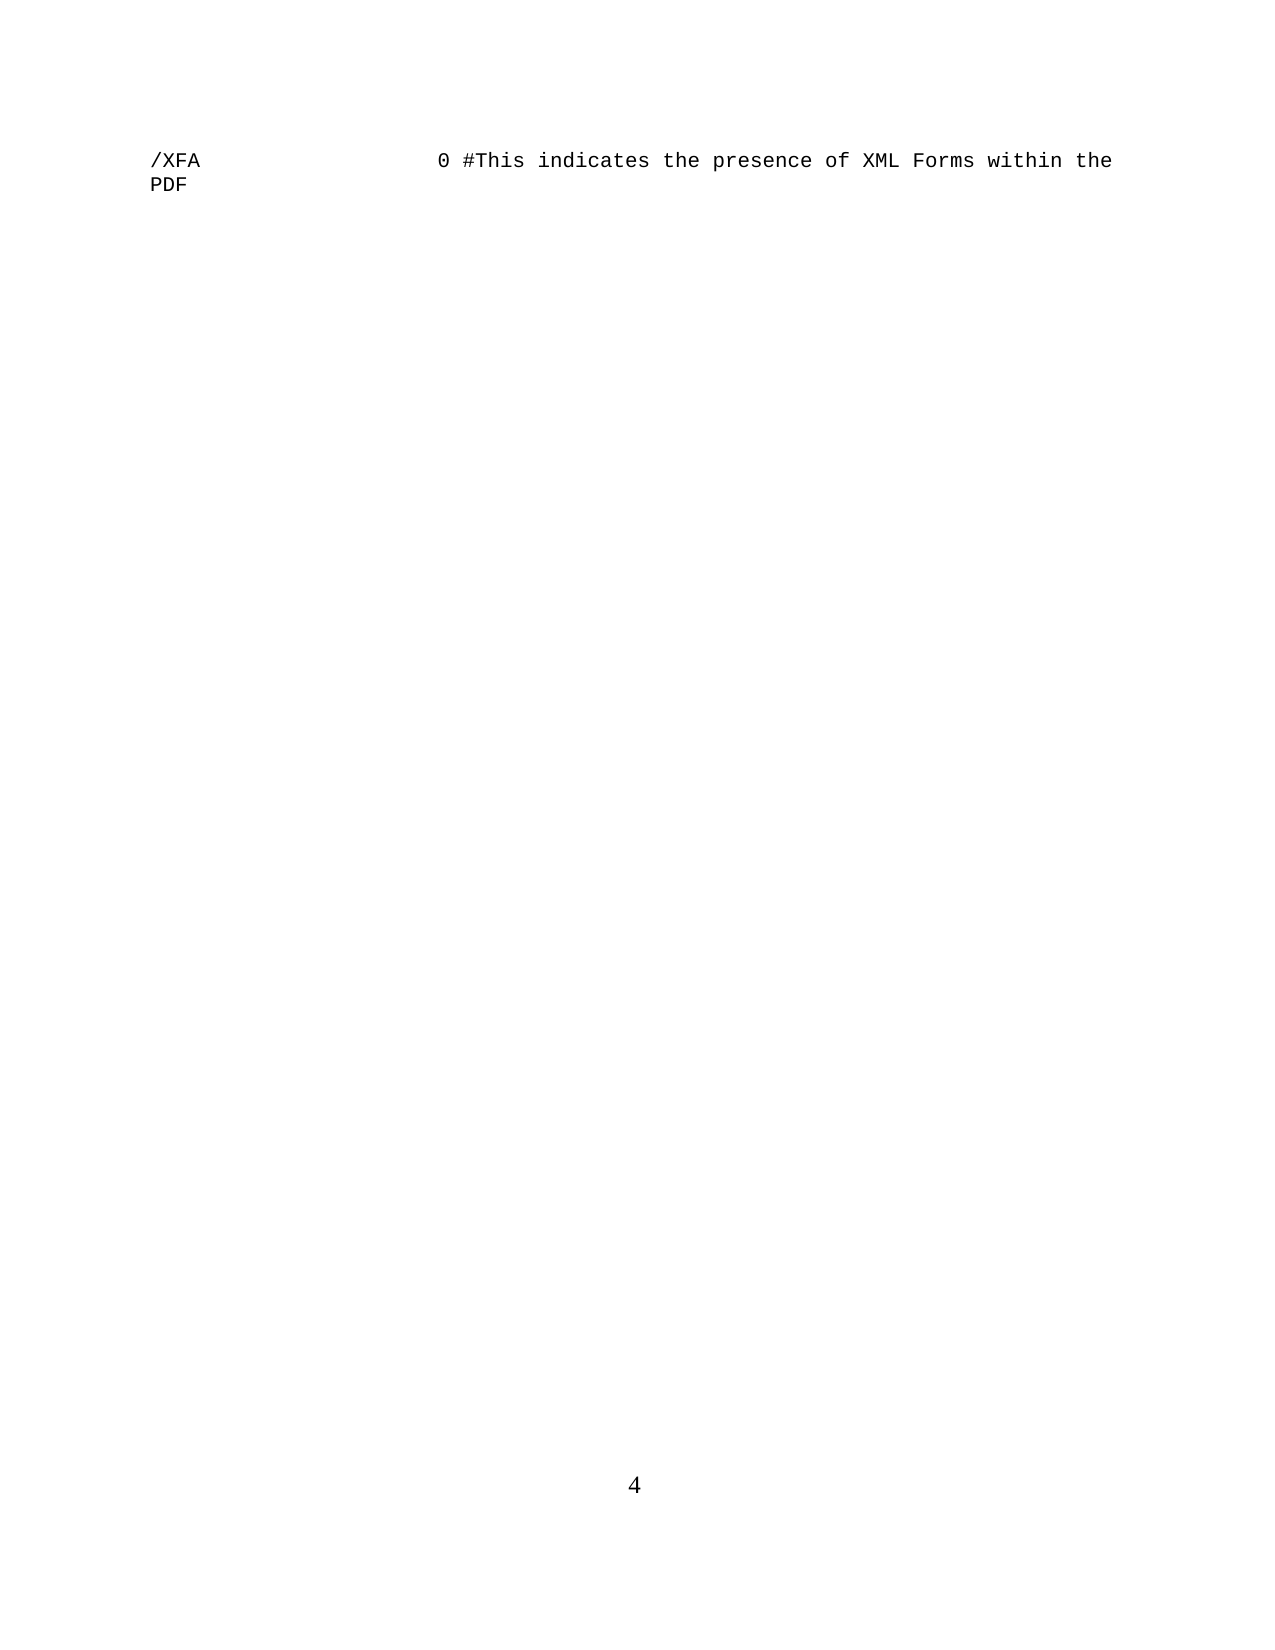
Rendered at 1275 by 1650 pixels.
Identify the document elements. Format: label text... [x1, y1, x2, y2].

text /XFA 0 #This indicates the presence of XML Forms within the PDF [150, 150, 1125, 197]
